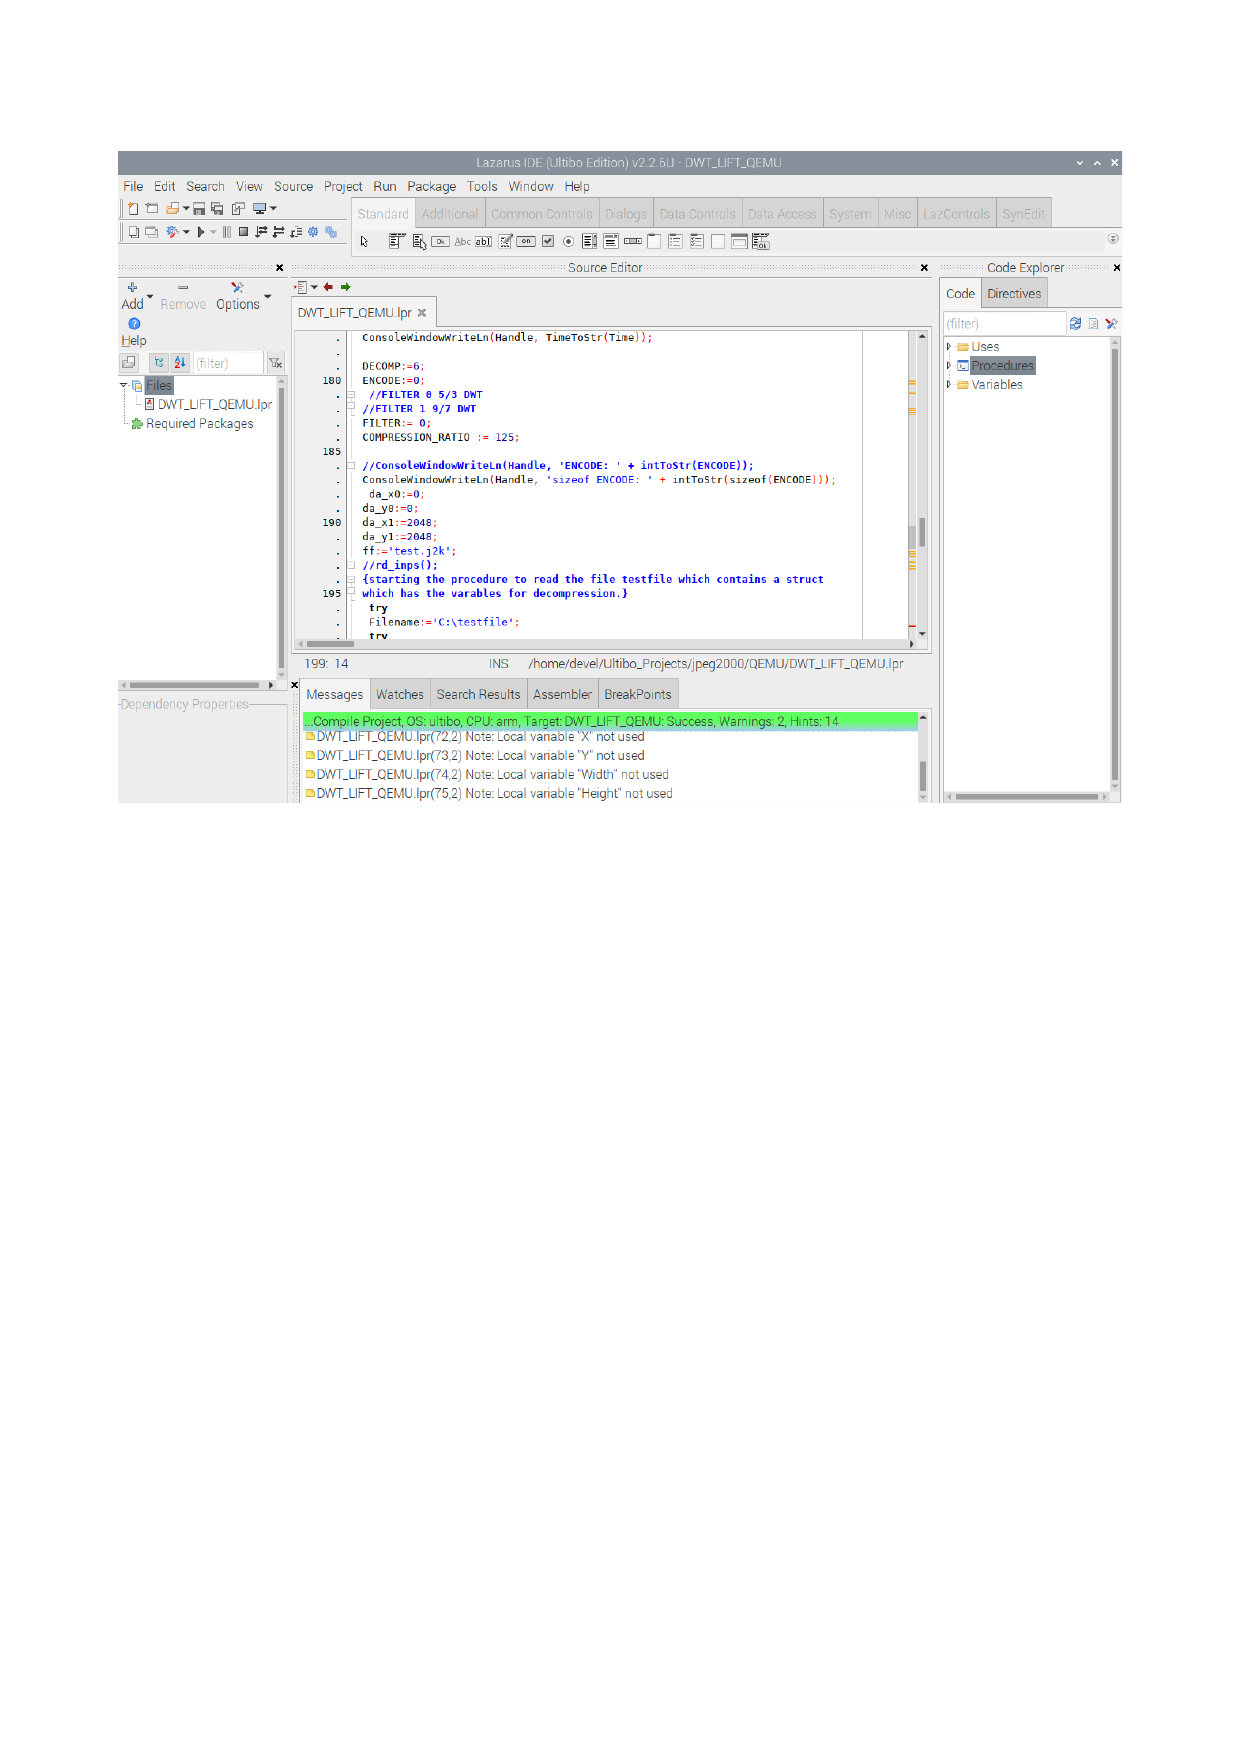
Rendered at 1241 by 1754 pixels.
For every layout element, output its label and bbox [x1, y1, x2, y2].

picture [118, 151, 1123, 803]
